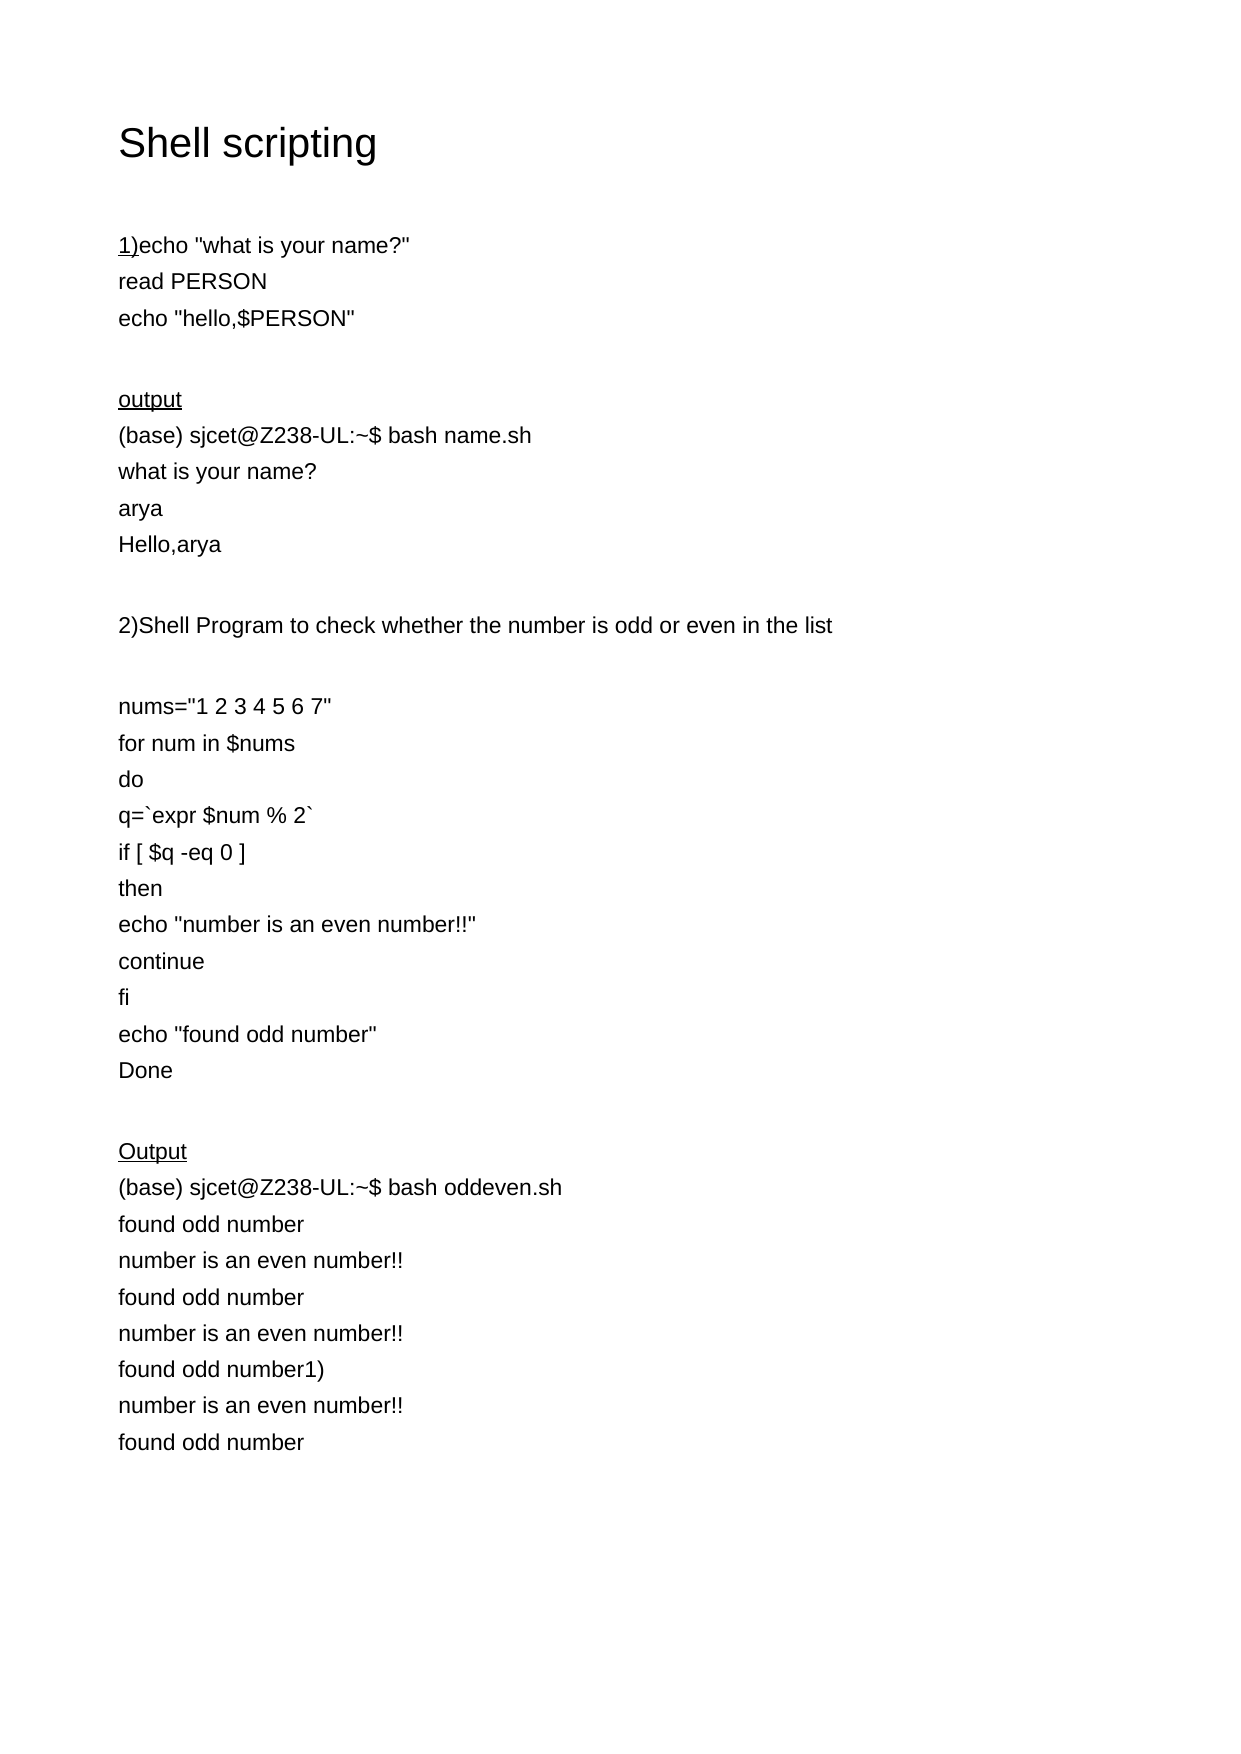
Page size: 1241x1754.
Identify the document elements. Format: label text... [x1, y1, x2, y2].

text fi [118, 984, 1122, 1011]
text what is your name? [118, 458, 1122, 485]
text 2)Shell Program to check whether the number is odd or even in the list [118, 612, 1122, 638]
text Done [118, 1057, 1122, 1083]
text (base) sjcet@Z238-UL:~$ bash oddeven.sh [118, 1174, 1122, 1201]
text Shell scripting [118, 118, 1122, 166]
text if [ $q -eq 0 ] [118, 839, 1122, 865]
text (base) sjcet@Z238-UL:~$ bash name.sh [118, 422, 1122, 448]
text echo "hello,$PERSON" [118, 304, 1122, 331]
text q=`expr $num % 2` [118, 802, 1122, 829]
text number is an even number!! [118, 1247, 1122, 1273]
text 1)echo "what is your name?" [118, 232, 1122, 258]
text found odd number [118, 1283, 1122, 1310]
text found odd number [118, 1429, 1122, 1455]
text number is an even number!! [118, 1320, 1122, 1346]
text for num in $nums [118, 730, 1122, 756]
text found odd number1) [118, 1356, 1122, 1382]
text found odd number [118, 1211, 1122, 1237]
text do [118, 766, 1122, 792]
text nums="1 2 3 4 5 6 7" [118, 693, 1122, 720]
text echo "found odd number" [118, 1021, 1122, 1047]
text read PERSON [118, 268, 1122, 294]
text arya [118, 495, 1122, 521]
text echo "number is an even number!!" [118, 911, 1122, 938]
text continue [118, 948, 1122, 974]
text output [118, 386, 1122, 412]
text then [118, 875, 1122, 901]
text Output [118, 1138, 1122, 1164]
text number is an even number!! [118, 1392, 1122, 1419]
text Hello,arya [118, 531, 1122, 557]
